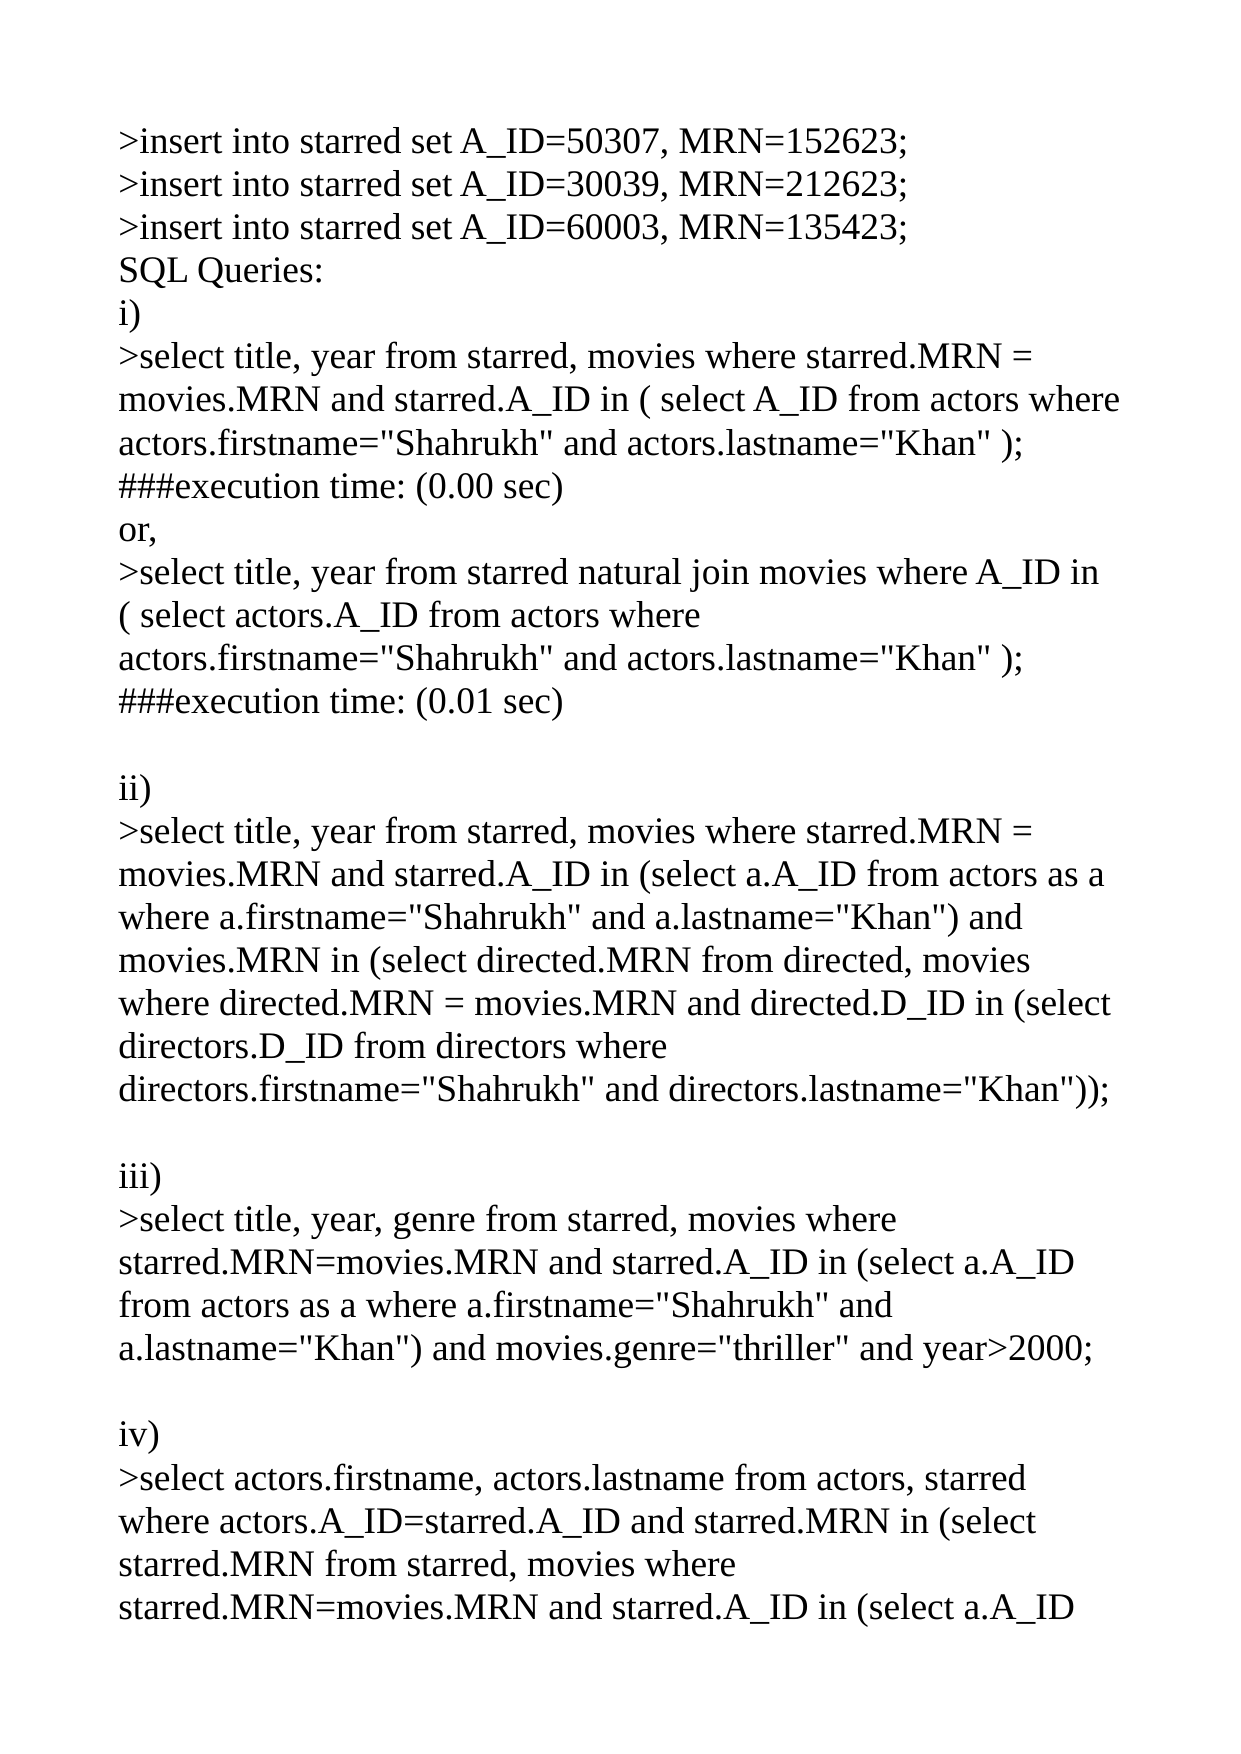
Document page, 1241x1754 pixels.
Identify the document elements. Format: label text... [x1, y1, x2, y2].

text SQL Queries: [118, 247, 1122, 291]
text ii) [118, 765, 1122, 808]
text >insert into starred set A_ID=60003, MRN=135423; [118, 204, 1122, 247]
text >insert into starred set A_ID=50307, MRN=152623; [118, 118, 1122, 161]
text iv) [118, 1412, 1122, 1455]
text i) [118, 291, 1122, 334]
text iii) [118, 1153, 1122, 1196]
text >insert into starred set A_ID=30039, MRN=212623; [118, 161, 1122, 204]
text or, [118, 506, 1122, 549]
text >select title, year from starred natural join movies where A_ID in ( select actors.A_ID from actors where actors.firstname="Shahrukh" and actors.lastname="Khan" ); [118, 549, 1122, 679]
text >select title, year, genre from starred, movies where starred.MRN=movies.MRN and starred.A_ID in (select a.A_ID from actors as a where a.firstname="Shahrukh" and a.lastname="Khan") and movies.genre="thriller" and year>2000; [118, 1196, 1122, 1369]
text >select actors.firstname, actors.lastname from actors, starred where actors.A_ID=starred.A_ID and starred.MRN in (select starred.MRN from starred, movies where starred.MRN=movies.MRN and starred.A_ID in (select a.A_ID [118, 1455, 1122, 1627]
text >select title, year from starred, movies where starred.MRN = movies.MRN and starred.A_ID in ( select A_ID from actors where actors.firstname="Shahrukh" and actors.lastname="Khan" ); ###execution time: (0.00 sec) [118, 334, 1122, 506]
text ###execution time: (0.01 sec) [118, 679, 1122, 722]
text >select title, year from starred, movies where starred.MRN = movies.MRN and starred.A_ID in (select a.A_ID from actors as a where a.firstname="Shahrukh" and a.lastname="Khan") and movies.MRN in (select directed.MRN from directed, movies where directed.MRN = movies.MRN and directed.D_ID in (select directors.D_ID from directors where directors.firstname="Shahrukh" and directors.lastname="Khan")); [118, 808, 1122, 1110]
